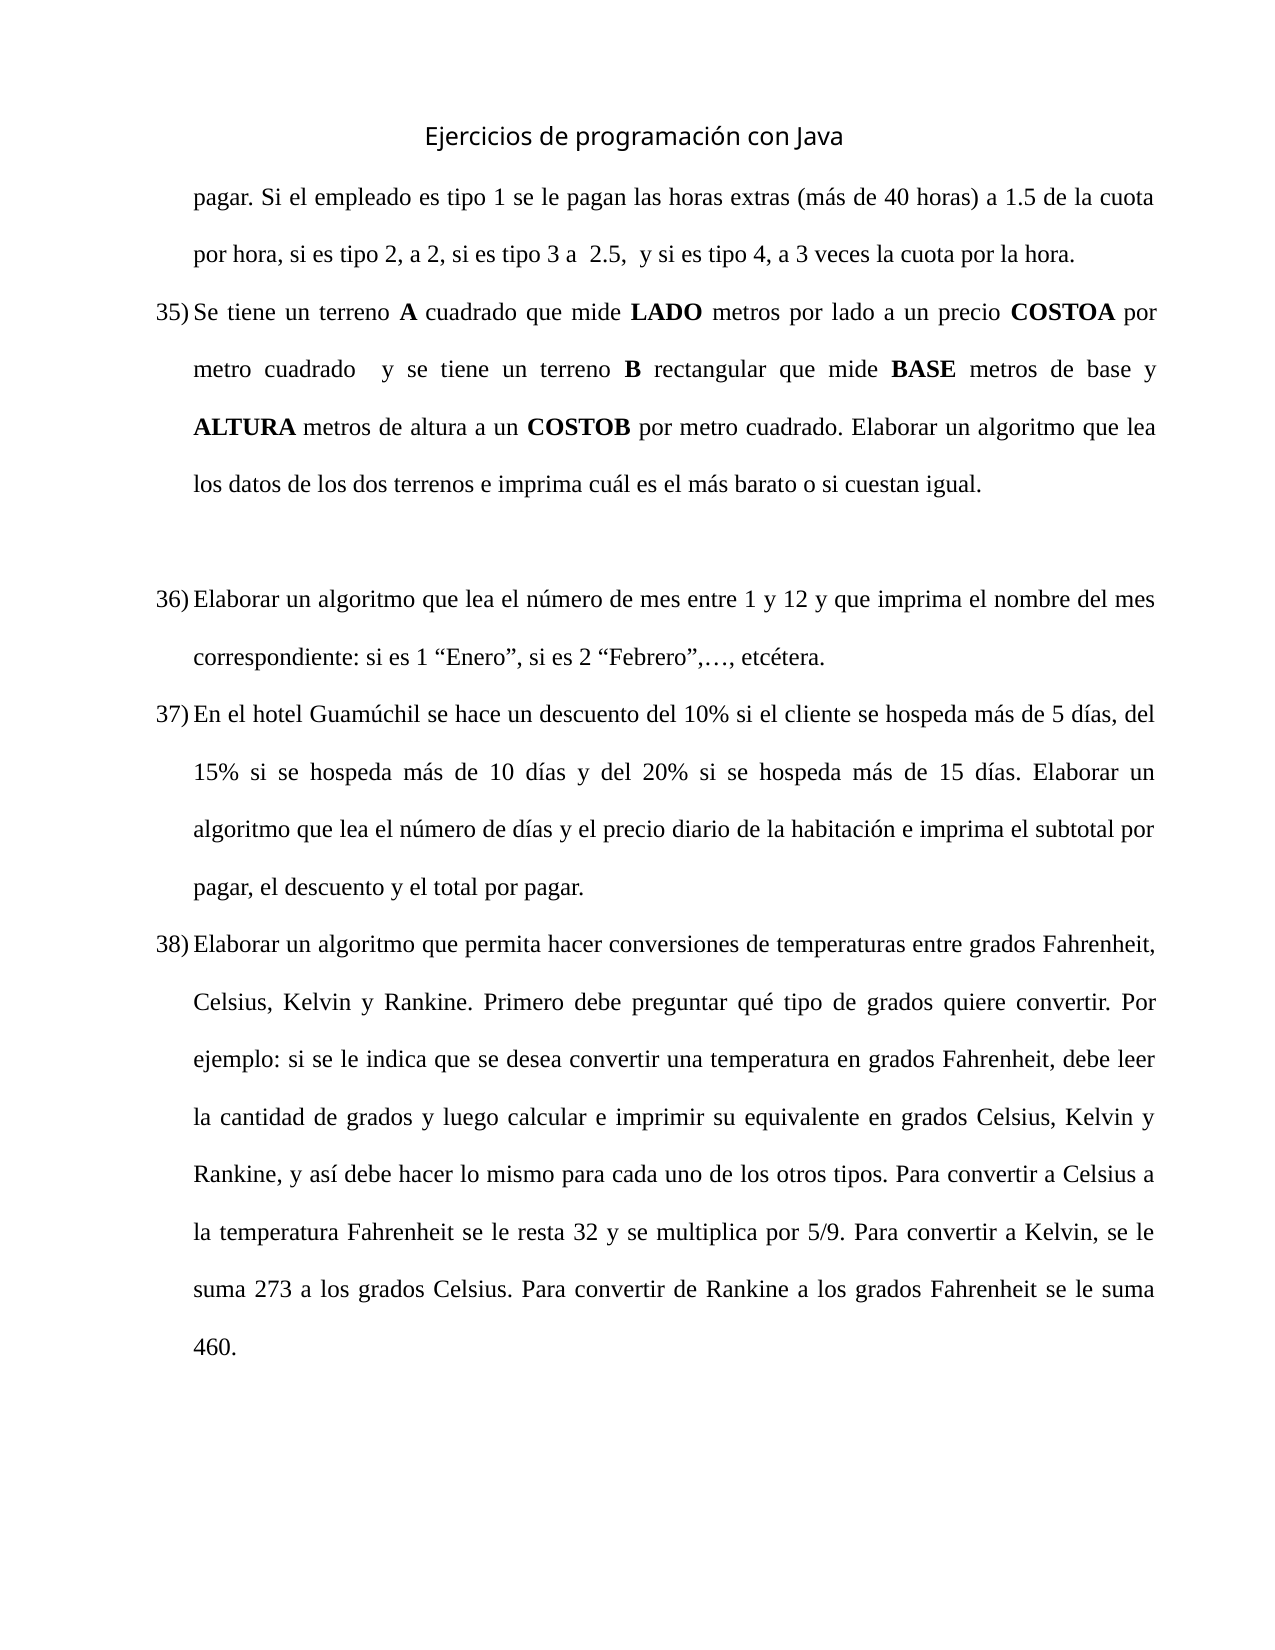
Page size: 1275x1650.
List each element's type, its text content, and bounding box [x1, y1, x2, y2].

list Elaborar un algoritmo que lea el número de mes entre 1 y 12 y que imprima el nombre del mes correspondiente: si es 1 “Enero”, si es 2 “Febrero”,…, etcétera. [156, 584, 1157, 670]
list Elaborar un algoritmo que permita hacer conversiones de temperaturas entre grados Fahrenheit, Celsius, Kelvin y Rankine. Primero debe preguntar qué tipo de grados quiere convertir. Por ejemplo: si se le indica que se desea convertir una temperatura en grados Fahrenheit, debe leer la cantidad de grados y luego calcular e imprimir su equivalente en grados Celsius, Kelvin y Rankine, y así debe hacer lo mismo para cada uno de los otros tipos. Para convertir a Celsius a la temperatura Fahrenheit se le resta 32 y se multiplica por 5/9. Para convertir a Kelvin, se le suma 273 a los grados Celsius. Para convertir de Rankine a los grados Fahrenheit se le suma 460. [156, 929, 1157, 1360]
list Se tiene un terreno A cuadrado que mide LADO metros por lado a un precio COSTOA por metro cuadrado y se tiene un terreno B rectangular que mide BASE metros de base y ALTURA metros de altura a un COSTOB por metro cuadrado. Elaborar un algoritmo que lea los datos de los dos terrenos e imprima cuál es el más barato o si cuestan igual. [156, 297, 1157, 498]
list pagar. Si el empleado es tipo 1 se le pagan las horas extras (más de 40 horas) a 1.5 de la cuota por hora, si es tipo 2, a 2, si es tipo 3 a 2.5, y si es tipo 4, a 3 veces la cuota por la hora. [156, 182, 1157, 268]
list En el hotel Guamúchil se hace un descuento del 10% si el cliente se hospeda más de 5 días, del 15% si se hospeda más de 10 días y del 20% si se hospeda más de 15 días. Elaborar un algoritmo que lea el número de días y el precio diario de la habitación e imprima el subtotal por pagar, el descuento y el total por pagar. [156, 699, 1157, 900]
